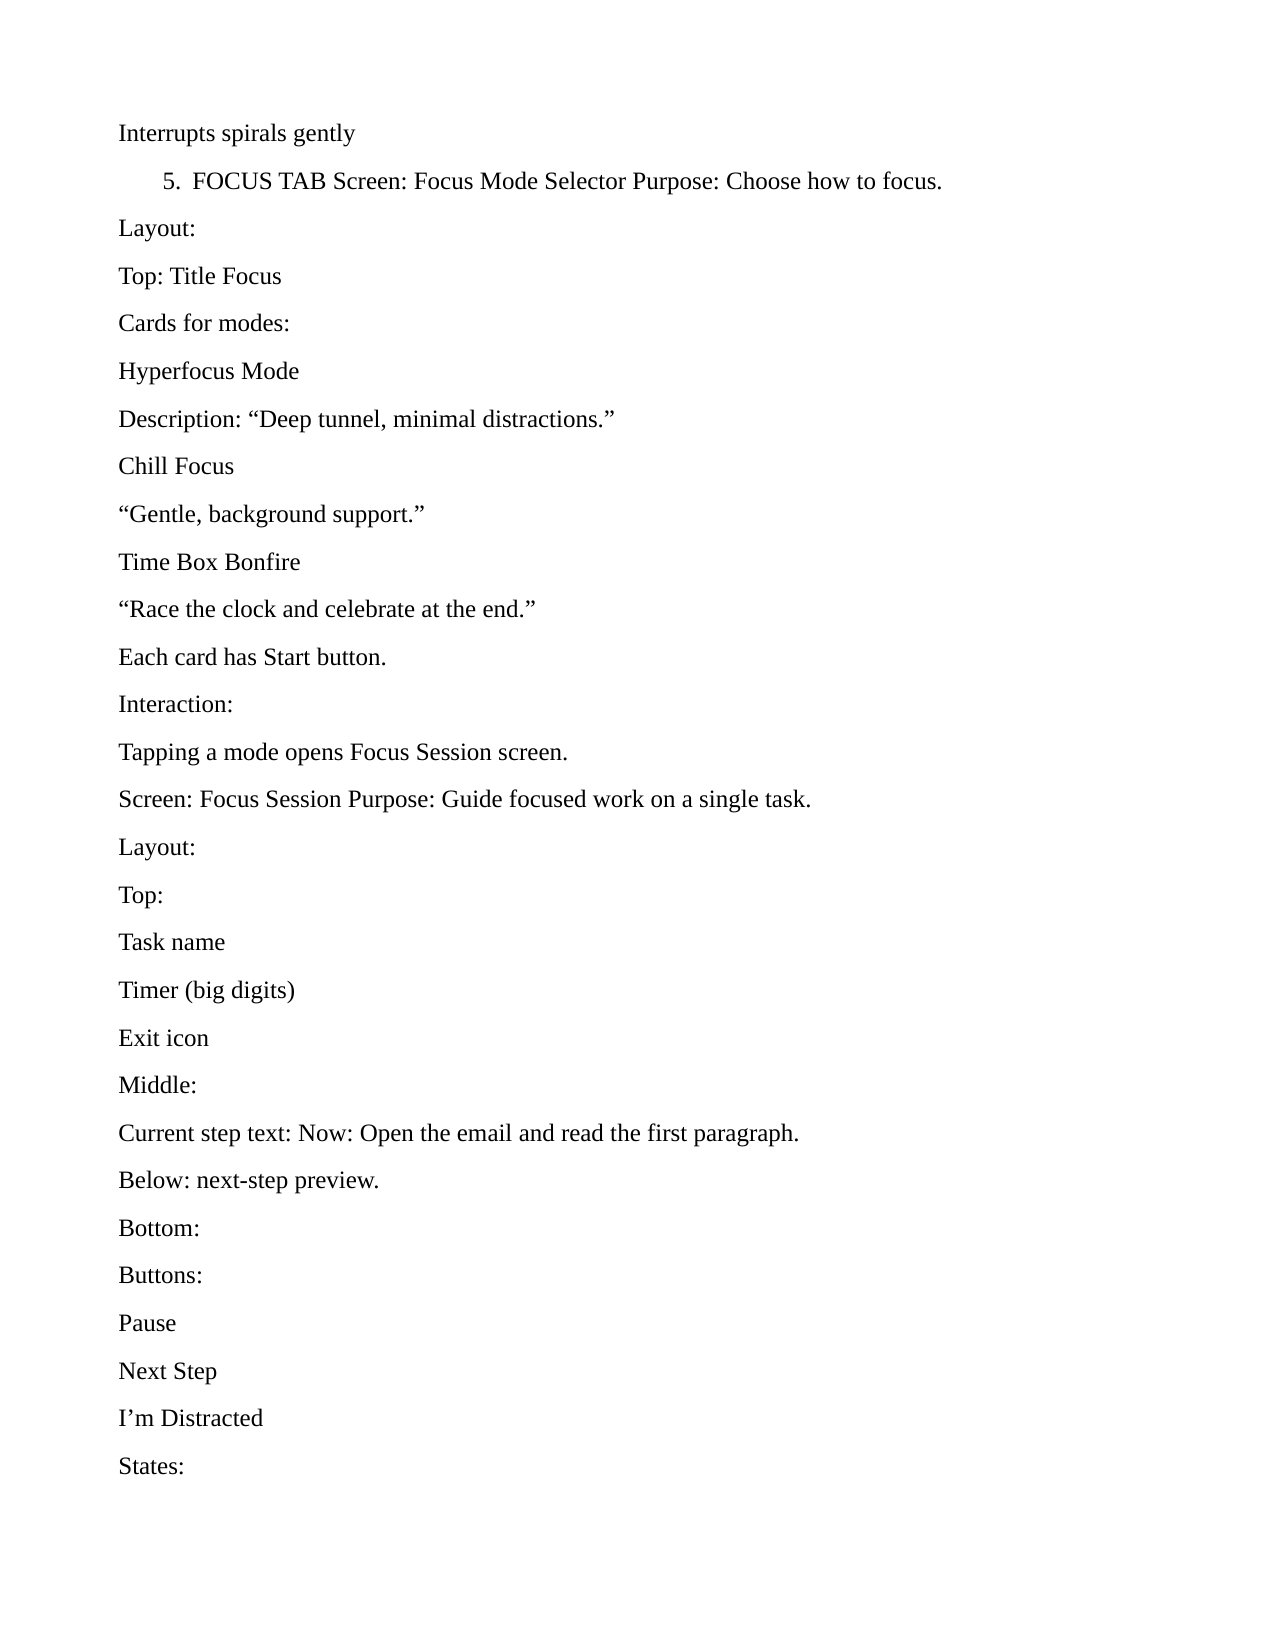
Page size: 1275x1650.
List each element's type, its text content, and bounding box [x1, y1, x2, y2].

text Interaction: [118, 689, 1157, 718]
text Middle: [118, 1070, 1157, 1099]
text Next Step [118, 1356, 1157, 1384]
text “Race the clock and celebrate at the end.” [118, 594, 1157, 623]
text Current step text: Now: Open the email and read the first paragraph. [118, 1118, 1157, 1147]
text Timer (big digits) [118, 975, 1157, 1004]
text Hyperfocus Mode [118, 356, 1157, 385]
text Screen: Focus Session Purpose: Guide focused work on a single task. [118, 784, 1157, 813]
text Bottom: [118, 1213, 1157, 1242]
text States: [118, 1451, 1157, 1480]
text Layout: [118, 832, 1157, 861]
text Task name [118, 927, 1157, 956]
text Top: Title Focus [118, 261, 1157, 290]
text Exit icon [118, 1023, 1157, 1051]
text Description: “Deep tunnel, minimal distractions.” [118, 404, 1157, 432]
text Chill Focus [118, 451, 1157, 480]
text Cards for modes: [118, 308, 1157, 337]
text Time Box Bonfire [118, 547, 1157, 575]
list FOCUS TAB Screen: Focus Mode Selector Purpose: Choose how to focus. [162, 166, 1157, 194]
text Buttons: [118, 1261, 1157, 1289]
text Top: [118, 880, 1157, 908]
text Pause [118, 1308, 1157, 1337]
text “Gentle, background support.” [118, 499, 1157, 528]
text I’m Distracted [118, 1403, 1157, 1432]
text Tapping a mode opens Focus Session screen. [118, 737, 1157, 766]
text Each card has Start button. [118, 642, 1157, 671]
text Interrupts spirals gently [118, 118, 1157, 147]
text Layout: [118, 213, 1157, 242]
text Below: next-step preview. [118, 1165, 1157, 1194]
